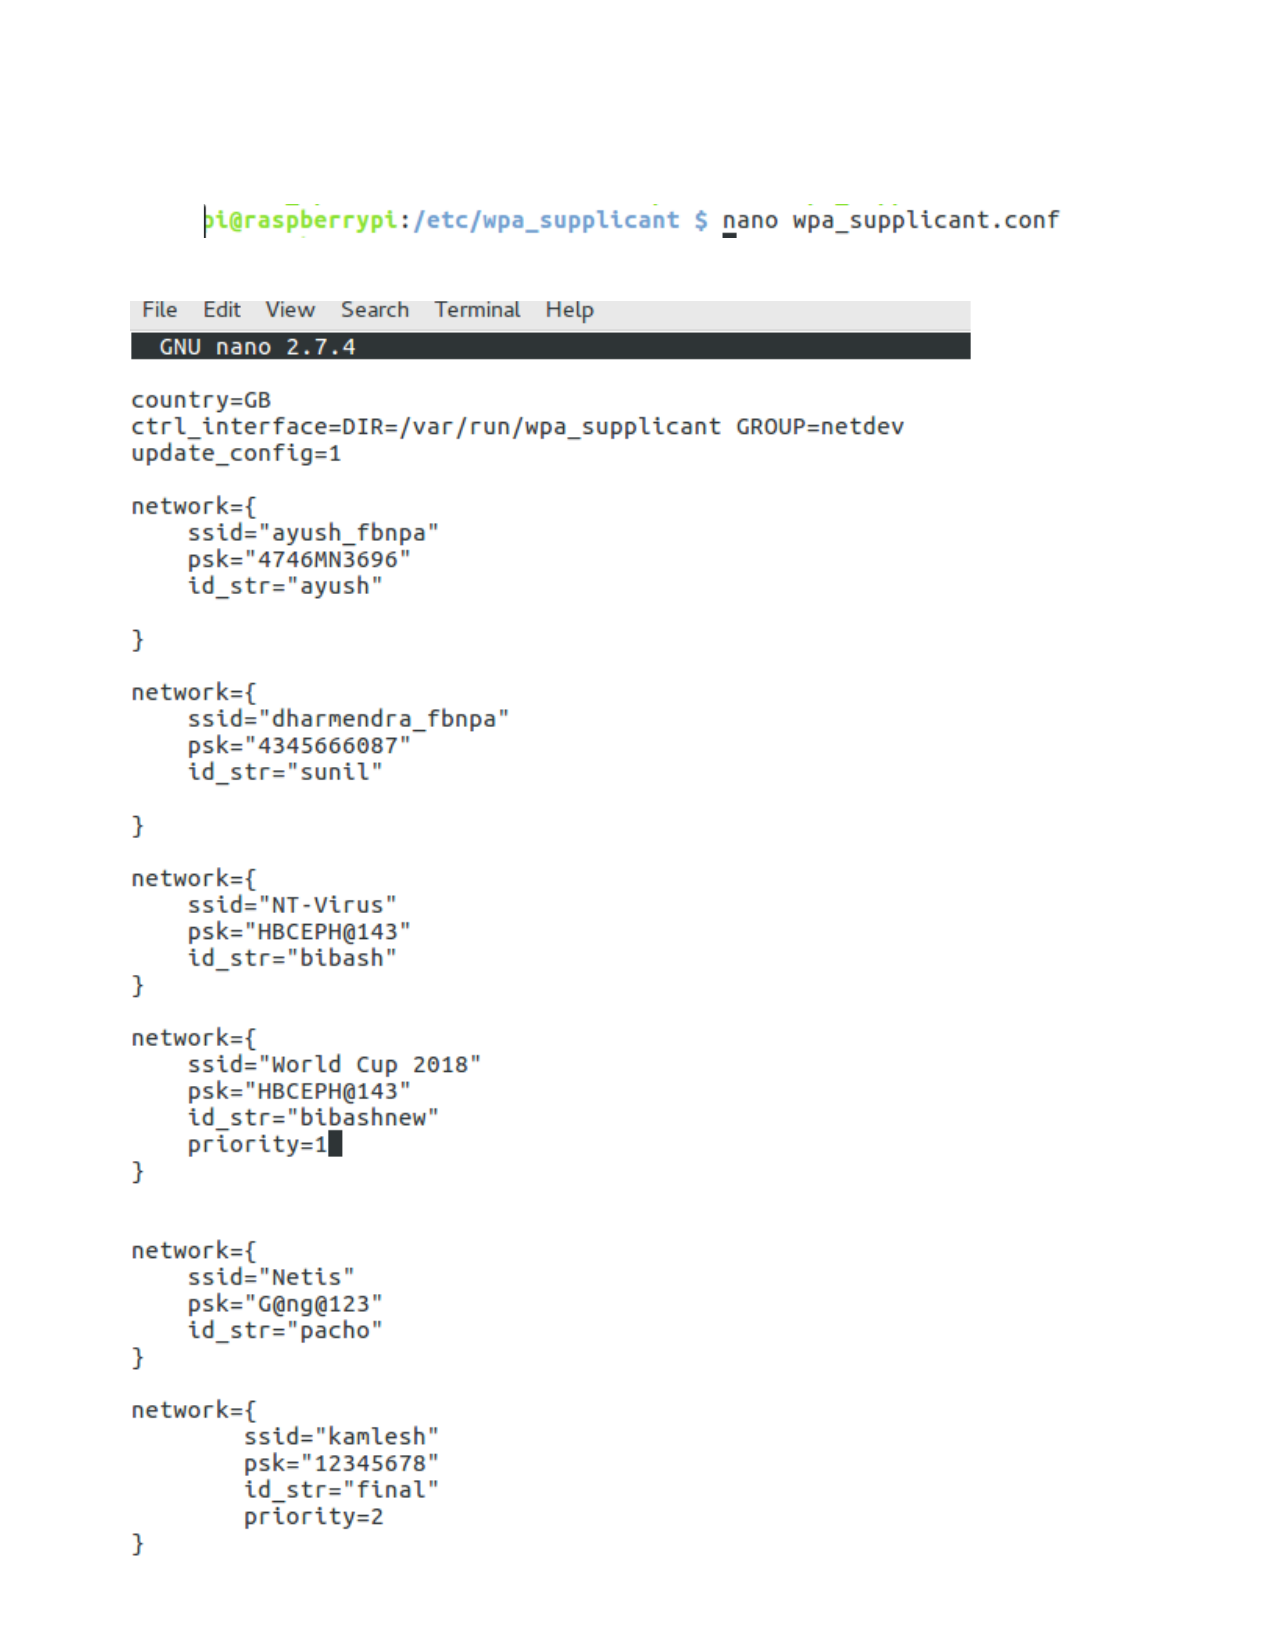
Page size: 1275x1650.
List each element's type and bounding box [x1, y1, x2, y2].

picture [203, 204, 1072, 238]
picture [130, 301, 971, 1587]
